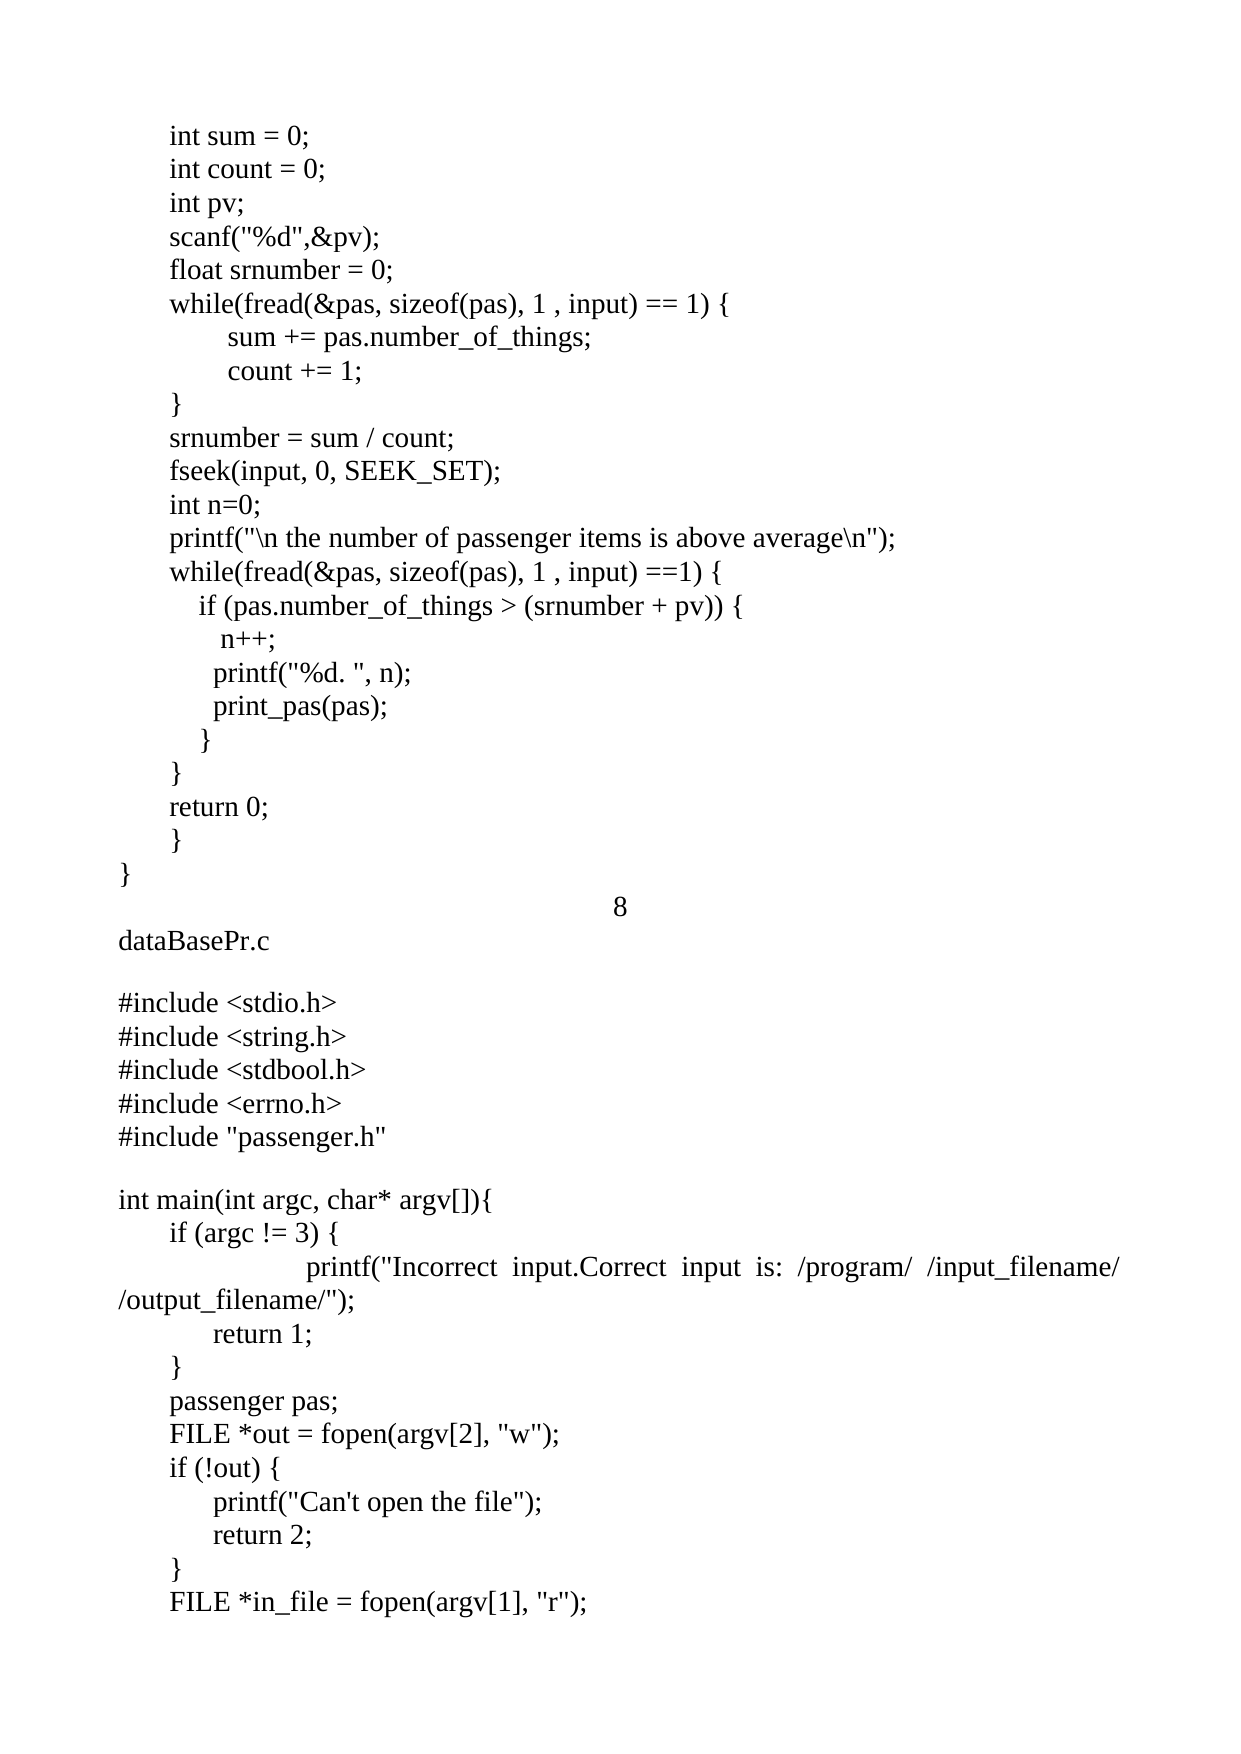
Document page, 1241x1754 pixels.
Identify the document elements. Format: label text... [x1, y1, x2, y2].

text return 0; [118, 789, 1122, 822]
text print_pas(pas); [118, 688, 1122, 722]
text printf("Incorrect input.Correct input is: /program/ /input_filename/ /output_filename/"); [118, 1249, 1122, 1316]
text passenger pas; [118, 1383, 1122, 1417]
text if (!out) { [118, 1450, 1122, 1484]
text #include <stdbool.h> [118, 1052, 1122, 1086]
text } [118, 1349, 1122, 1383]
text } [118, 755, 1122, 789]
text return 2; [118, 1517, 1122, 1551]
text dataBasePr.c [118, 923, 1122, 957]
text int main(int argc, char* argv[]){ [118, 1182, 1122, 1215]
text sum += pas.number_of_things; [118, 319, 1122, 353]
text fseek(input, 0, SEEK_SET); [118, 453, 1122, 487]
text #include "passenger.h" [118, 1119, 1122, 1153]
text } [118, 1551, 1122, 1584]
text } [118, 722, 1122, 755]
text float srnumber = 0; [118, 252, 1122, 286]
text count += 1; [118, 353, 1122, 386]
text while(fread(&pas, sizeof(pas), 1 , input) == 1) { [118, 286, 1122, 319]
text #include <stdio.h> [118, 985, 1122, 1019]
text 8 [118, 889, 1122, 923]
text FILE *out = fopen(argv[2], "w"); [118, 1417, 1122, 1450]
text FILE *in_file = fopen(argv[1], "r"); [118, 1584, 1122, 1618]
text } [118, 856, 1122, 889]
text } [118, 822, 1122, 856]
text int count = 0; [118, 152, 1122, 185]
text int n=0; [118, 487, 1122, 521]
text #include <string.h> [118, 1019, 1122, 1052]
text printf("%d. ", n); [118, 655, 1122, 688]
text scanf("%d",&pv); [118, 219, 1122, 252]
text int sum = 0; [118, 118, 1122, 152]
text srnumber = sum / count; [118, 420, 1122, 453]
text printf("Can't open the file"); [118, 1484, 1122, 1517]
text if (argc != 3) { [118, 1215, 1122, 1249]
text } [118, 386, 1122, 420]
text return 1; [118, 1316, 1122, 1349]
text while(fread(&pas, sizeof(pas), 1 , input) ==1) { [118, 554, 1122, 588]
text printf("\n the number of passenger items is above average\n"); [118, 521, 1122, 554]
text if (pas.number_of_things > (srnumber + pv)) { [118, 588, 1122, 621]
text n++; [118, 621, 1122, 655]
text int pv; [118, 185, 1122, 219]
text #include <errno.h> [118, 1086, 1122, 1119]
